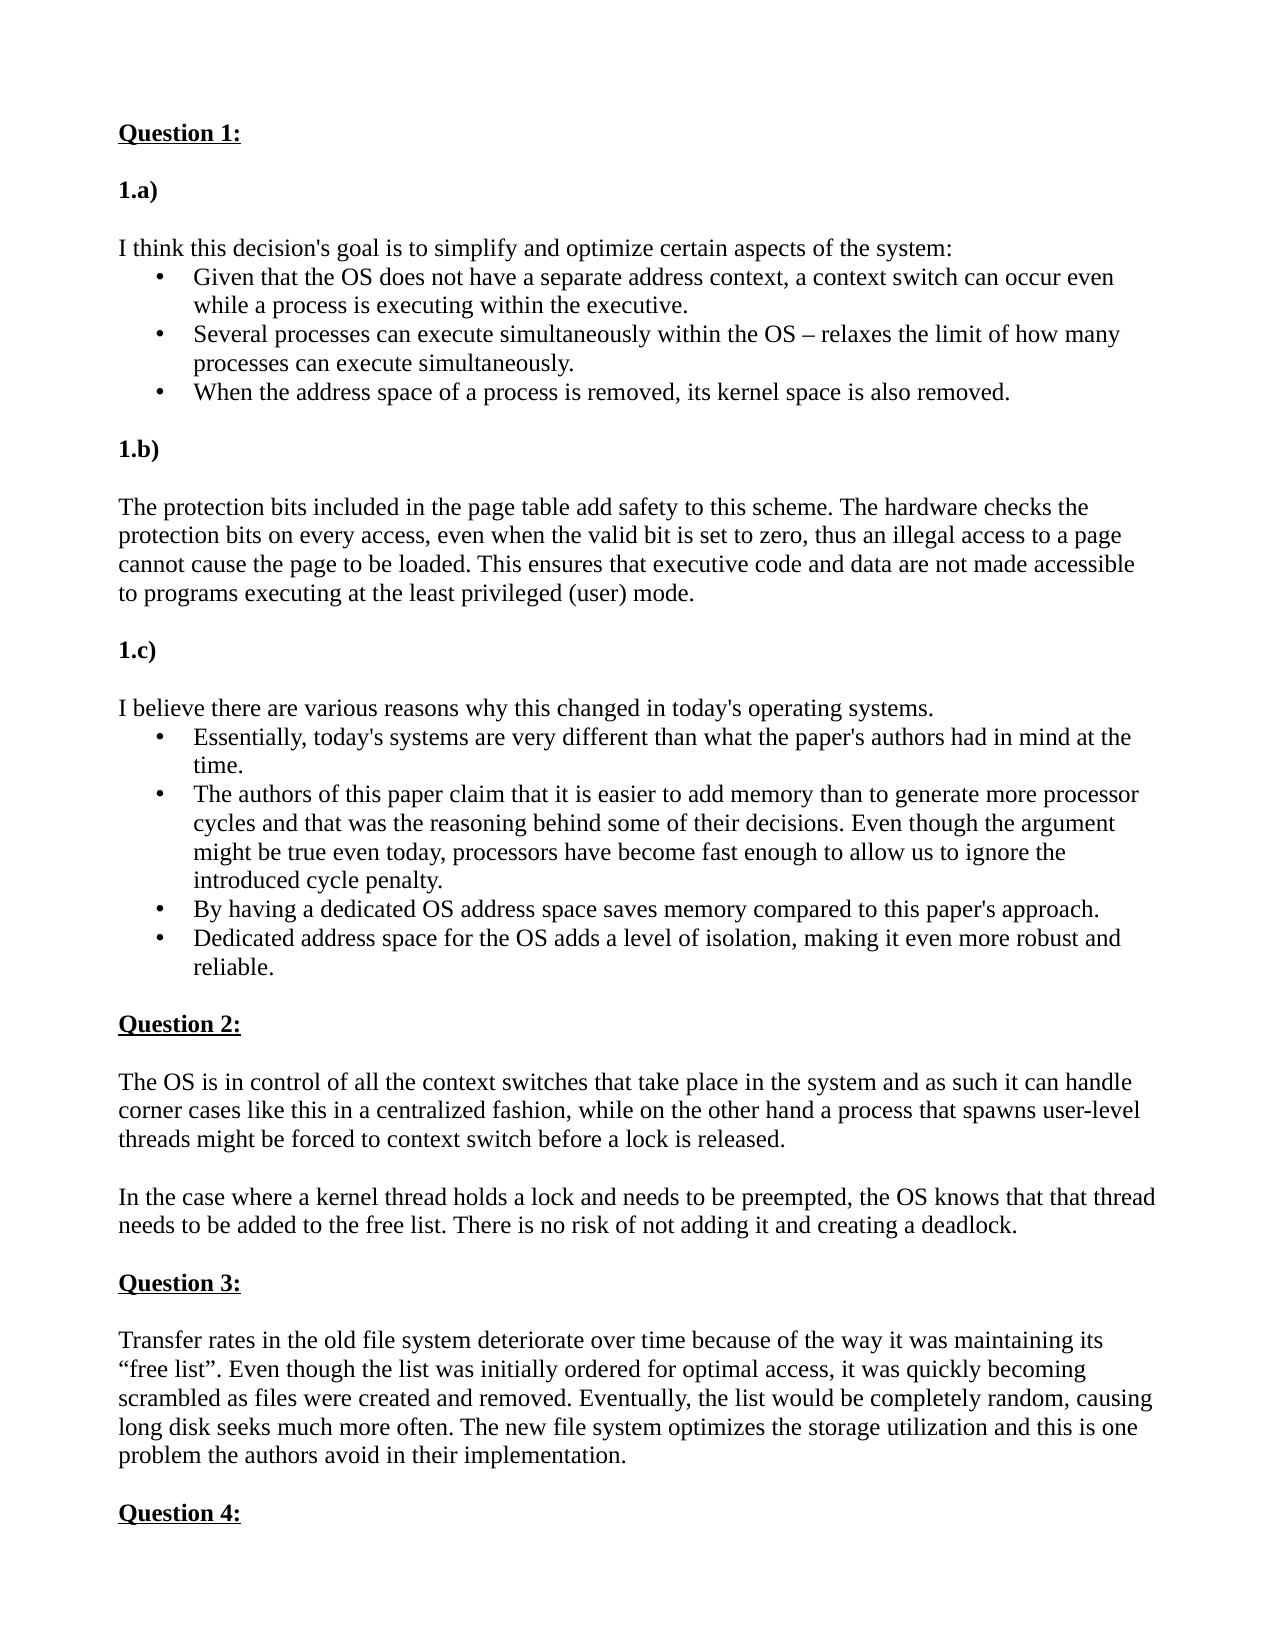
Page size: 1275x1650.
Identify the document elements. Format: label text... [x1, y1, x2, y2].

list By having a dedicated OS address space saves memory compared to this paper's approach. [156, 894, 1157, 923]
list Essentially, today's systems are very different than what the paper's authors had in mind at the time. [156, 722, 1157, 779]
text In the case where a kernel thread holds a lock and needs to be preempted, the OS knows that that thread needs to be added to the free list. There is no risk of not adding it and creating a deadlock. [118, 1182, 1157, 1239]
text Question 2: [118, 1009, 1157, 1038]
text Question 4: [118, 1498, 1157, 1527]
text 1.b) [118, 434, 1157, 463]
text Transfer rates in the old file system deteriorate over time because of the way it was maintaining its “free list”. Even though the list was initially ordered for optimal access, it was quickly becoming scrambled as files were created and removed. Eventually, the list would be completely random, causing long disk seeks much more often. The new file system optimizes the storage utilization and this is one problem the authors avoid in their implementation. [118, 1326, 1157, 1469]
list The authors of this paper claim that it is easier to add memory than to generate more processor cycles and that was the reasoning behind some of their decisions. Even though the argument might be true even today, processors have become fast enough to allow us to ignore the introduced cycle penalty. [156, 779, 1157, 894]
list When the address space of a process is removed, its kernel space is also removed. [156, 377, 1157, 406]
text Question 3: [118, 1268, 1157, 1297]
text 1.c) [118, 636, 1157, 664]
list Several processes can execute simultaneously within the OS – relaxes the limit of how many processes can execute simultaneously. [156, 319, 1157, 377]
text I think this decision's goal is to simplify and optimize certain aspects of the system: [118, 233, 1157, 262]
list Dedicated address space for the OS adds a level of isolation, making it even more robust and reliable. [156, 923, 1157, 981]
text Question 1: [118, 118, 1157, 147]
text The protection bits included in the page table add safety to this scheme. The hardware checks the protection bits on every access, even when the valid bit is set to zero, thus an illegal access to a page cannot cause the page to be loaded. This ensures that executive code and data are not made accessible to programs executing at the least privileged (user) mode. [118, 492, 1157, 607]
list Given that the OS does not have a separate address context, a context switch can occur even while a process is executing within the executive. [156, 262, 1157, 319]
text I believe there are various reasons why this changed in today's operating systems. [118, 693, 1157, 722]
text The OS is in control of all the context switches that take place in the system and as such it can handle corner cases like this in a centralized fashion, while on the other hand a process that spawns user-level threads might be forced to context switch before a lock is released. [118, 1067, 1157, 1153]
text 1.a) [118, 176, 1157, 204]
